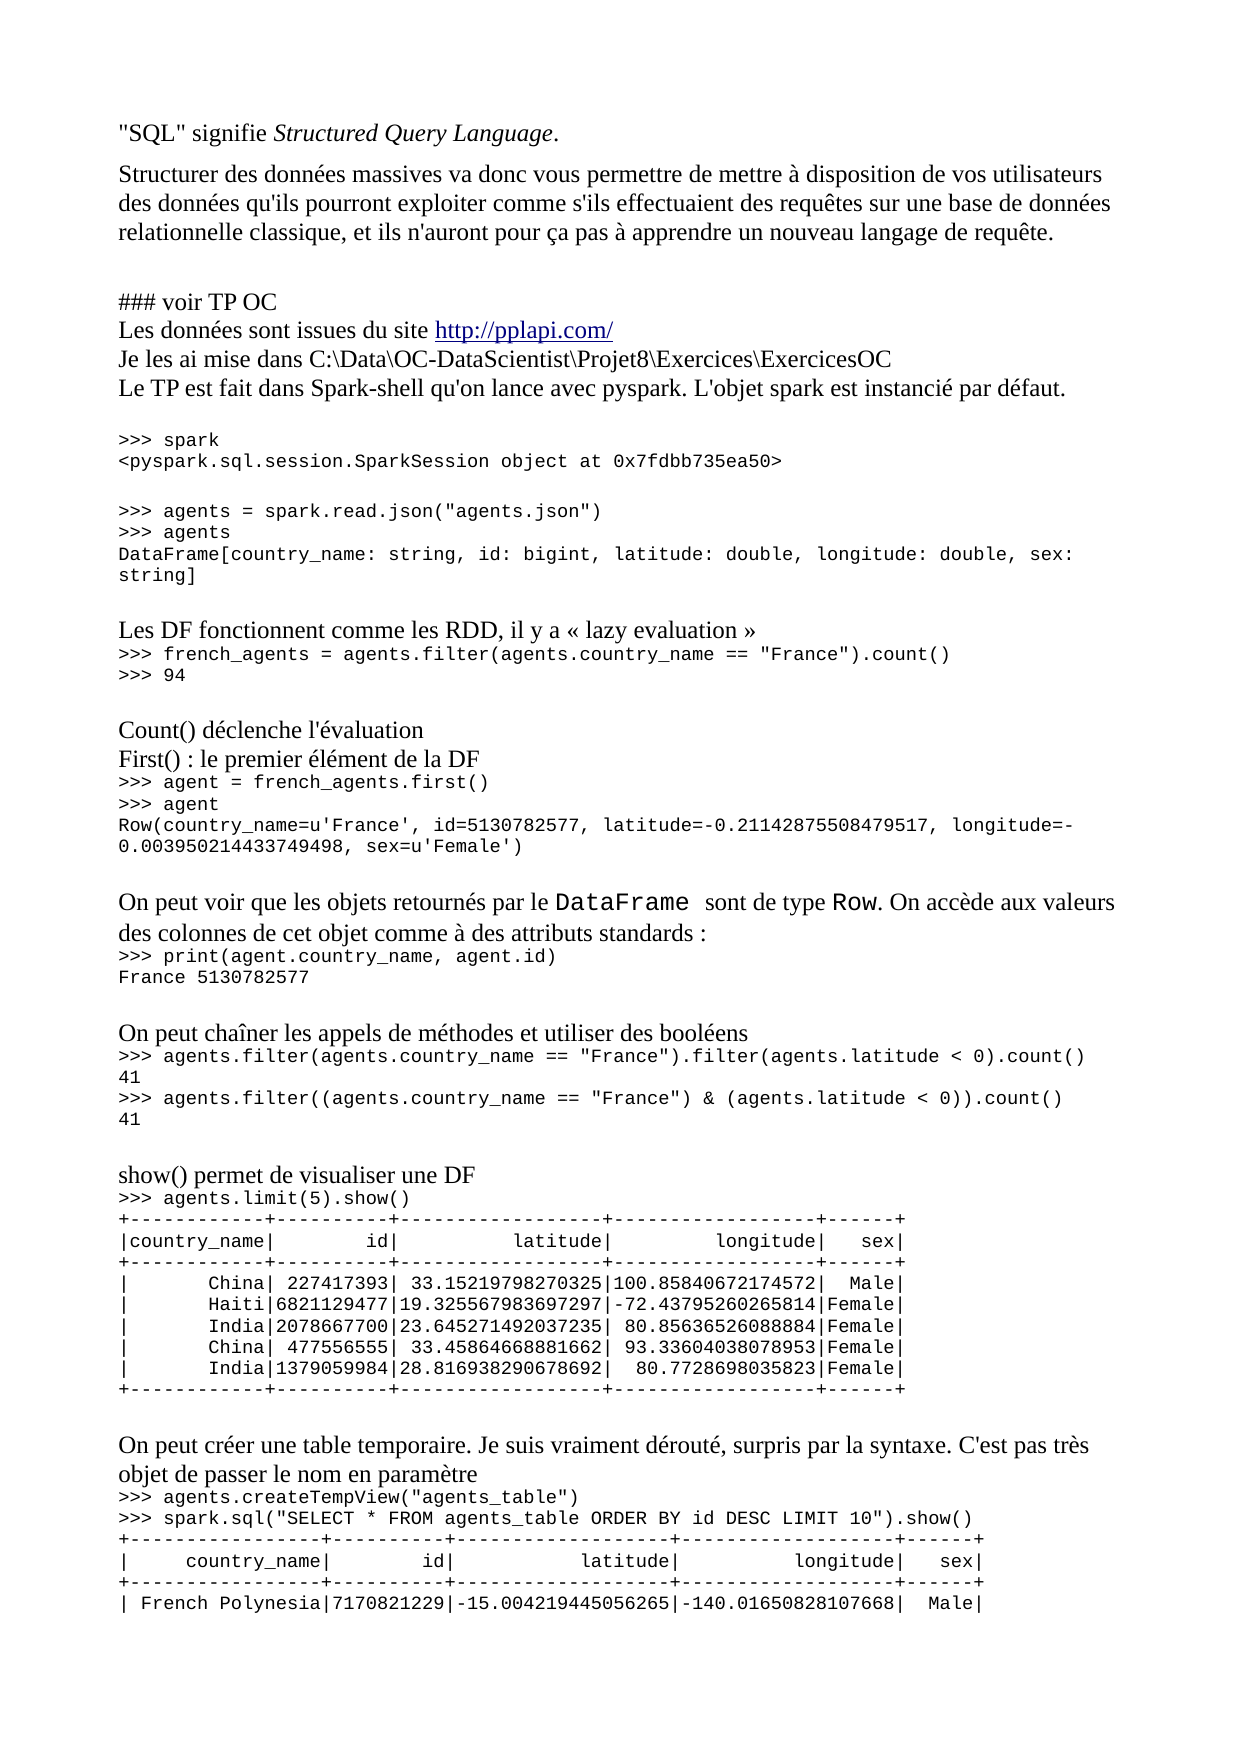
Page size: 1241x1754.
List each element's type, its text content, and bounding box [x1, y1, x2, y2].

text Les données sont issues du site http://pplapi.com/ [118, 316, 1122, 344]
text Les DF fonctionnent comme les RDD, il y a « lazy evaluation » [118, 616, 1122, 644]
text On peut chaîner les appels de méthodes et utiliser des booléens [118, 1018, 1122, 1046]
text show() permet de visualiser une DF [118, 1160, 1122, 1189]
text +-----------------+----------+-------------------+-------------------+------+ [118, 1530, 1122, 1551]
text "SQL" signifie Structured Query Language. [118, 118, 1122, 147]
text On peut voir que les objets retournés par le DataFrame sont de type Row. On accède aux valeurs des colonnes de cet objet comme à des attributs standards : [118, 887, 1122, 946]
text +------------+----------+------------------+------------------+------+ [118, 1380, 1122, 1401]
text >>> 94 [118, 666, 1122, 687]
text +------------+----------+------------------+------------------+------+ [118, 1210, 1122, 1231]
text +-----------------+----------+-------------------+-------------------+------+ [118, 1573, 1122, 1594]
text | India|1379059984|28.816938290678692| 80.7728698035823|Female| [118, 1359, 1122, 1380]
text On peut créer une table temporaire. Je suis vraiment dérouté, surpris par la syntaxe. C'est pas très objet de passer le nom en paramètre [118, 1430, 1122, 1488]
text 41 [118, 1110, 1122, 1131]
text | French Polynesia|7170821229|-15.004219445056265|-140.01650828107668| Male| [118, 1594, 1122, 1615]
text | Haiti|6821129477|19.325567983697297|-72.43795260265814|Female| [118, 1295, 1122, 1316]
text >>> french_agents = agents.filter(agents.country_name == "France").count() [118, 644, 1122, 666]
text Je les ai mise dans C:\Data\OC-DataScientist\Projet8\Exercices\ExercicesOC [118, 344, 1122, 373]
text >>> agent = french_agents.first() [118, 773, 1122, 794]
text Count() déclenche l'évaluation [118, 716, 1122, 744]
text Le TP est fait dans Spark-shell qu'on lance avec pyspark. L'objet spark est instancié par défaut. [118, 373, 1122, 402]
text >>> print(agent.country_name, agent.id) [118, 946, 1122, 968]
text France 5130782577 [118, 968, 1122, 989]
text | China| 227417393| 33.15219798270325|100.85840672174572| Male| [118, 1274, 1122, 1295]
text 41 [118, 1068, 1122, 1089]
text Row(country_name=u'France', id=5130782577, latitude=-0.21142875508479517, longitude=-0.003950214433749498, sex=u'Female') [118, 816, 1122, 858]
text >>> agents [118, 523, 1122, 544]
text Structurer des données massives va donc vous permettre de mettre à disposition de vos utilisateurs des données qu'ils pourront exploiter comme s'ils effectuaient des requêtes sur une base de données relationnelle classique, et ils n'auront pour ça pas à apprendre un nouveau langage de requête. [118, 159, 1122, 246]
text >>> agent [118, 794, 1122, 816]
text First() : le premier élément de la DF [118, 744, 1122, 773]
text +------------+----------+------------------+------------------+------+ [118, 1253, 1122, 1274]
text >>> agents.filter((agents.country_name == "France") & (agents.latitude < 0)).count() [118, 1089, 1122, 1110]
text >>> agents.createTempView("agents_table") [118, 1488, 1122, 1509]
text >>> agents.limit(5).show() [118, 1189, 1122, 1210]
text DataFrame[country_name: string, id: bigint, latitude: double, longitude: double, sex: string] [118, 544, 1122, 587]
text | China| 477556555| 33.45864668881662| 93.33604038078953|Female| [118, 1338, 1122, 1359]
text <pyspark.sql.session.SparkSession object at 0x7fdbb735ea50> [118, 452, 1122, 473]
text | India|2078667700|23.645271492037235| 80.85636526088884|Female| [118, 1316, 1122, 1338]
text >>> agents = spark.read.json("agents.json") [118, 502, 1122, 523]
text >>> spark.sql("SELECT * FROM agents_table ORDER BY id DESC LIMIT 10").show() [118, 1509, 1122, 1530]
text | country_name| id| latitude| longitude| sex| [118, 1551, 1122, 1573]
text ### voir TP OC [118, 287, 1122, 316]
text |country_name| id| latitude| longitude| sex| [118, 1231, 1122, 1253]
text >>> spark [118, 431, 1122, 452]
text >>> agents.filter(agents.country_name == "France").filter(agents.latitude < 0).count() [118, 1046, 1122, 1068]
